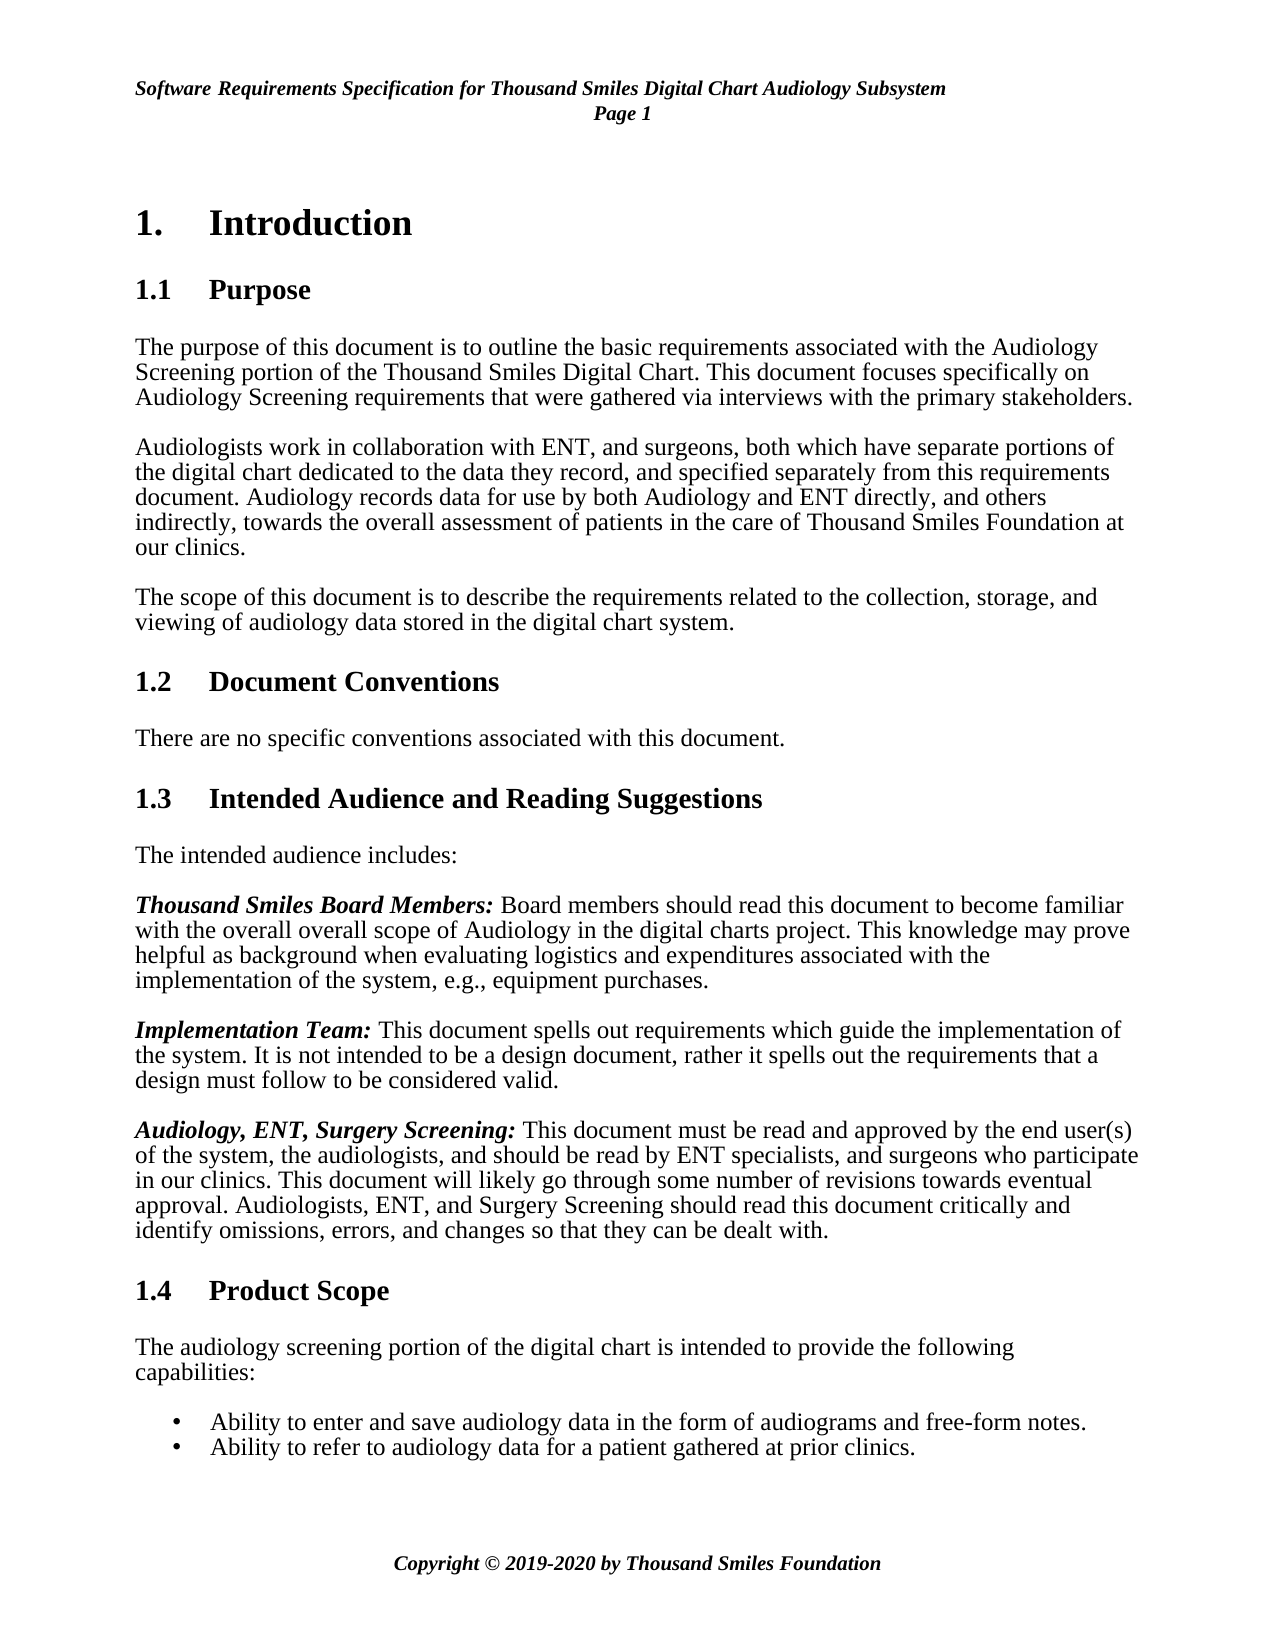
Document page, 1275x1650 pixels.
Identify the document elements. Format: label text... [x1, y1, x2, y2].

subtitle Introduction [135, 200, 1140, 243]
subtitle Intended Audience and Reading Suggestions [135, 781, 1140, 814]
text Implementation Team: This document spells out requirements which guide the implementation of the system. It is not intended to be a design document, rather it spells out the requirements that a design must follow to be considered valid. [135, 1019, 1140, 1094]
text Audiologists work in collaboration with ENT, and surgeons, both which have separate portions of the digital chart dedicated to the data they record, and specified separately from this requirements document. Audiology records data for use by both Audiology and ENT directly, and others indirectly, towards the overall assessment of patients in the care of Thousand Smiles Foundation at our clinics. [135, 435, 1140, 560]
text The audiology screening portion of the digital chart is intended to provide the following capabilities: [135, 1336, 1140, 1386]
text Audiology, ENT, Surgery Screening: This document must be read and approved by the end user(s) of the system, the audiologists, and should be read by ENT specialists, and surgeons who participate in our clinics. This document will likely go through some number of revisions towards eventual approval. Audiologists, ENT, and Surgery Screening should read this document critically and identify omissions, errors, and changes so that they can be dealt with. [135, 1119, 1140, 1244]
text The purpose of this document is to outline the basic requirements associated with the Audiology Screening portion of the Thousand Smiles Digital Chart. This document focuses specifically on Audiology Screening requirements that were gathered via interviews with the primary stakeholders. [135, 335, 1140, 410]
subtitle Purpose [135, 272, 1140, 306]
subtitle Product Scope [135, 1273, 1140, 1306]
list Ability to enter and save audiology data in the form of audiograms and free-form notes. [172, 1411, 1140, 1436]
text The scope of this document is to describe the requirements related to the collection, storage, and viewing of audiology data stored in the digital chart system. [135, 585, 1140, 635]
list Ability to refer to audiology data for a patient gathered at prior clinics. [172, 1436, 1140, 1461]
text The intended audience includes: [135, 844, 1140, 869]
text There are no specific conventions associated with this document. [135, 727, 1140, 752]
text Thousand Smiles Board Members: Board members should read this document to become familiar with the overall overall scope of Audiology in the digital charts project. This knowledge may prove helpful as background when evaluating logistics and expenditures associated with the implementation of the system, e.g., equipment purchases. [135, 894, 1140, 994]
subtitle Document Conventions [135, 664, 1140, 698]
